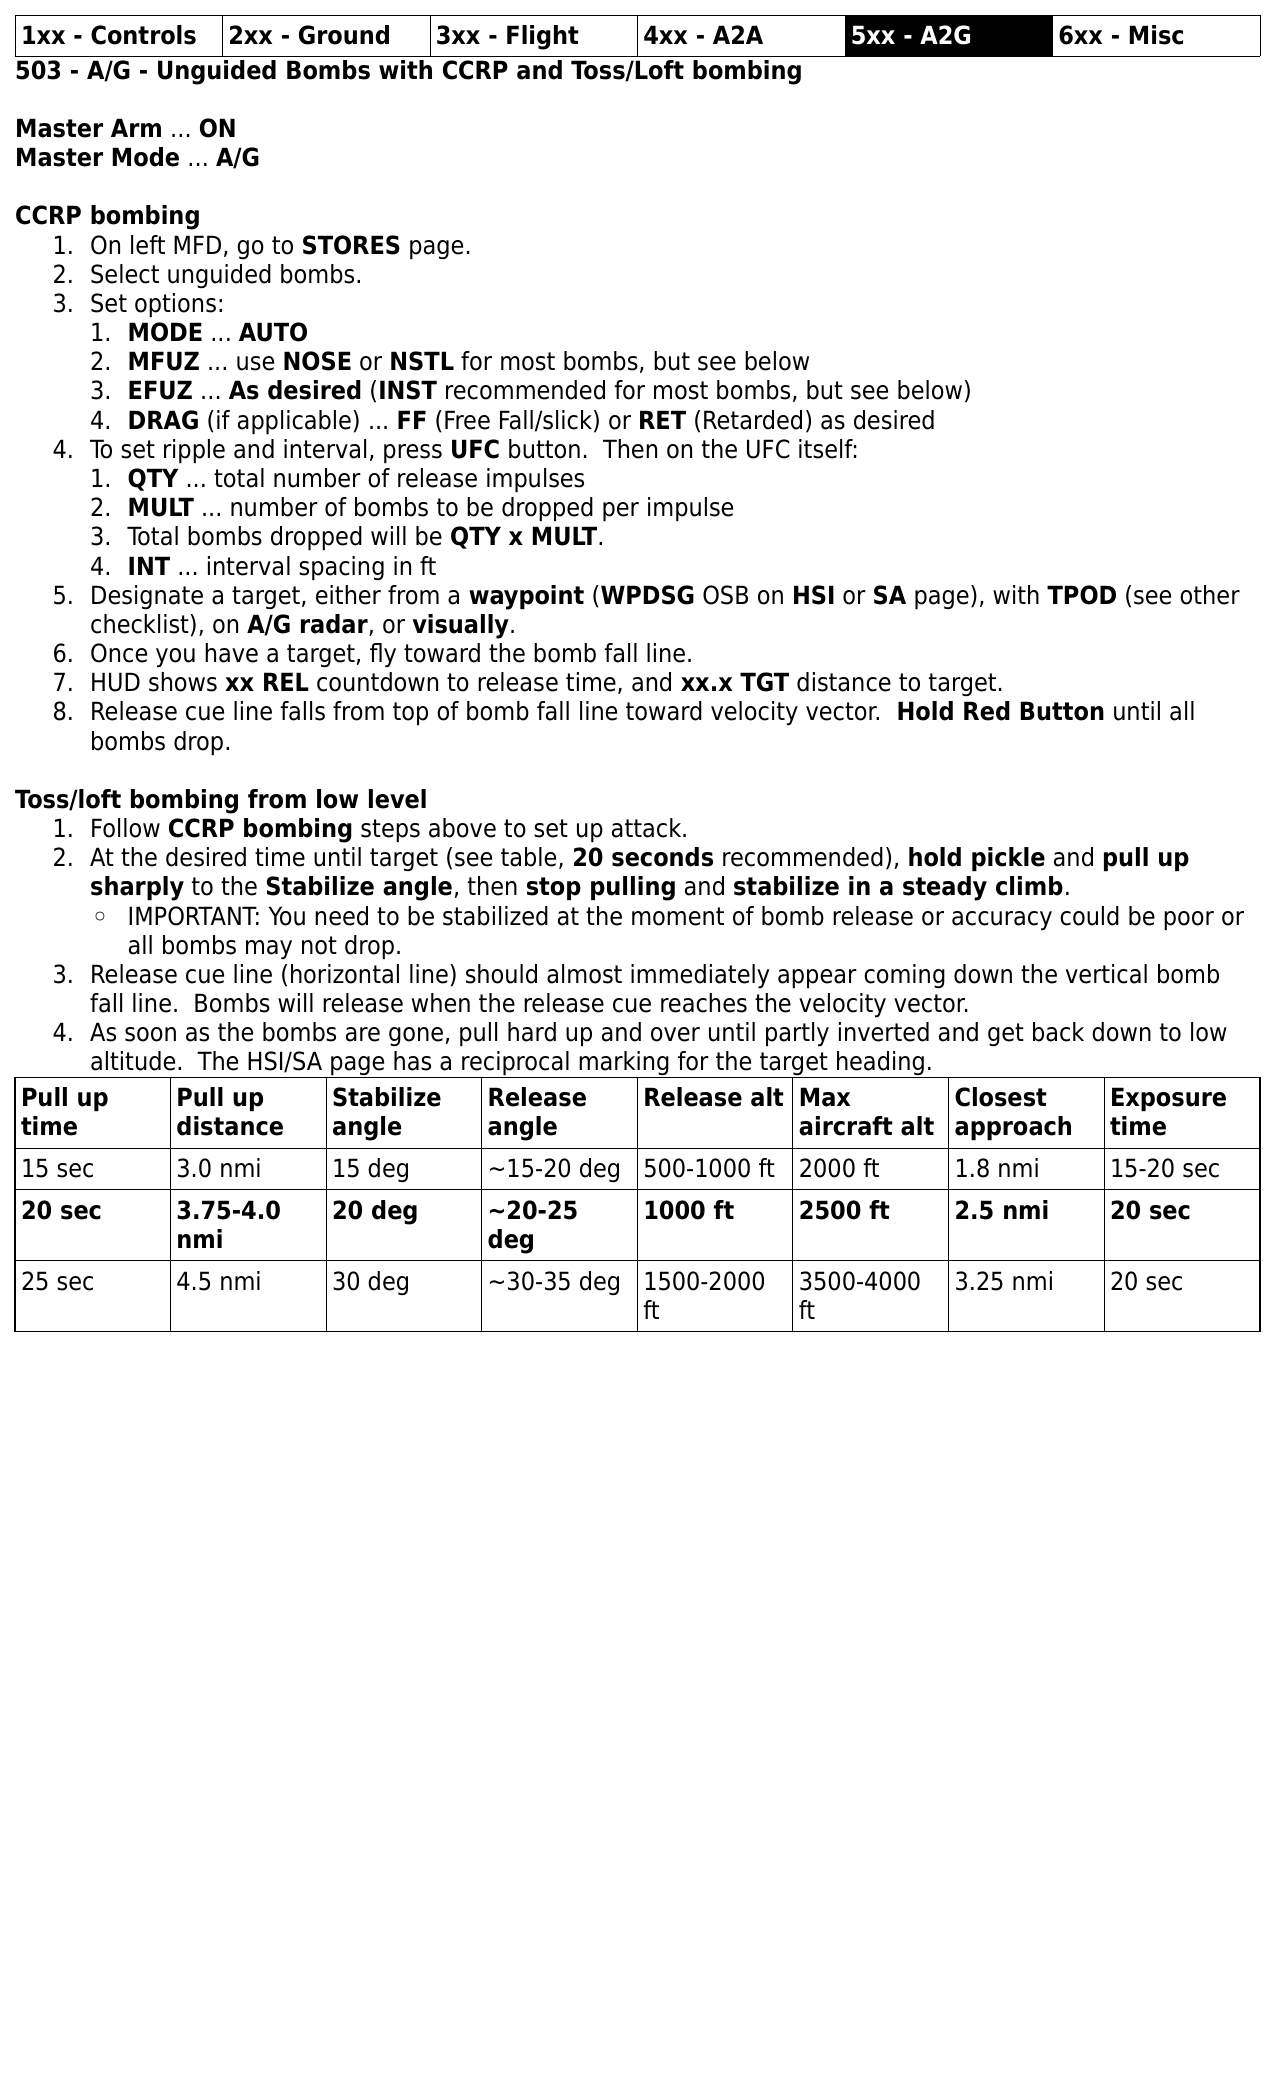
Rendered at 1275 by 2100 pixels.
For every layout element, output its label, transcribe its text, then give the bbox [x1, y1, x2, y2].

table_cell 1.8 nmi [949, 1149, 1104, 1189]
table_header Closest approach [949, 1078, 1104, 1147]
table_header 4xx - A2A [638, 16, 845, 56]
table_cell ~15-20 deg [482, 1149, 637, 1189]
list MFUZ ... use NOSE or NSTL for most bombs, but see below [90, 347, 1260, 377]
table_cell 2.5 nmi [949, 1190, 1104, 1260]
list Follow CCRP bombing steps above to set up attack. [52, 814, 1260, 843]
list Select unguided bombs. [52, 260, 1260, 289]
table_header 2xx - Ground [223, 16, 430, 56]
table_header Release alt [638, 1078, 792, 1147]
table_header Exposure time [1105, 1078, 1259, 1147]
table_header Max aircraft alt [793, 1078, 948, 1147]
table_cell 20 sec [1105, 1261, 1259, 1331]
text CCRP bombing [15, 202, 1260, 231]
table_header 5xx - A2G [846, 16, 1052, 56]
table_cell 4.5 nmi [171, 1261, 326, 1331]
table_cell ~30-35 deg [482, 1261, 637, 1331]
list Total bombs dropped will be QTY x MULT. [90, 522, 1260, 552]
list Release cue line falls from top of bomb fall line toward velocity vector. Hold Red Button until all bombs drop. [52, 697, 1260, 756]
table_cell 30 deg [327, 1261, 481, 1331]
text Toss/loft bombing from low level [15, 785, 1260, 814]
table_cell ~20-25 deg [482, 1190, 637, 1260]
table_cell 15-20 sec [1105, 1149, 1259, 1189]
list DRAG (if applicable) ... FF (Free Fall/slick) or RET (Retarded) as desired [90, 406, 1260, 435]
table_header Pull up distance [171, 1078, 326, 1147]
table_header Pull up time [16, 1078, 170, 1147]
list IMPORTANT: You need to be stabilized at the moment of bomb release or accuracy could be poor or all bombs may not drop. [90, 902, 1260, 960]
table_cell 3.75-4.0 nmi [171, 1190, 326, 1260]
table_cell 2500 ft [793, 1190, 948, 1260]
table_header 6xx - Misc [1053, 16, 1260, 56]
table_cell 1000 ft [638, 1190, 792, 1260]
table_header Release angle [482, 1078, 637, 1147]
text Master Arm ... ON [15, 114, 1260, 143]
list To set ripple and interval, press UFC button. Then on the UFC itself: [52, 435, 1260, 464]
list EFUZ ... As desired (INST recommended for most bombs, but see below) [90, 377, 1260, 406]
list Once you have a target, fly toward the bomb fall line. [52, 639, 1260, 668]
table_cell 15 sec [16, 1149, 170, 1189]
table_cell 1500-2000 ft [638, 1261, 792, 1331]
table_header Stabilize angle [327, 1078, 481, 1147]
list Set options: [52, 289, 1260, 318]
list Designate a target, either from a waypoint (WPDSG OSB on HSI or SA page), with TPOD (see other checklist), on A/G radar, or visually. [52, 581, 1260, 639]
list MODE ... AUTO [90, 318, 1260, 347]
list On left MFD, go to STORES page. [52, 231, 1260, 260]
table_cell 500-1000 ft [638, 1149, 792, 1189]
list As soon as the bombs are gone, pull hard up and over until partly inverted and get back down to low altitude. The HSI/SA page has a reciprocal marking for the target heading. [52, 1018, 1260, 1077]
list Release cue line (horizontal line) should almost immediately appear coming down the vertical bomb fall line. Bombs will release when the release cue reaches the velocity vector. [52, 960, 1260, 1018]
table_cell 20 sec [1105, 1190, 1259, 1260]
list At the desired time until target (see table, 20 seconds recommended), hold pickle and pull up sharply to the Stabilize angle, then stop pulling and stabilize in a steady climb. [52, 843, 1260, 902]
table_cell 15 deg [327, 1149, 481, 1189]
table_cell 2000 ft [793, 1149, 948, 1189]
text Master Mode ... A/G [15, 143, 1260, 172]
table_cell 3.0 nmi [171, 1149, 326, 1189]
table_cell 3.25 nmi [949, 1261, 1104, 1331]
table_header 1xx - Controls [16, 16, 222, 56]
list MULT ... number of bombs to be dropped per impulse [90, 493, 1260, 522]
list INT ... interval spacing in ft [90, 552, 1260, 581]
list QTY ... total number of release impulses [90, 464, 1260, 493]
table_cell 20 deg [327, 1190, 481, 1260]
table_cell 20 sec [16, 1190, 170, 1260]
table_header 3xx - Flight [431, 16, 637, 56]
list HUD shows xx REL countdown to release time, and xx.x TGT distance to target. [52, 668, 1260, 697]
table_cell 3500-4000 ft [793, 1261, 948, 1331]
table_cell 25 sec [16, 1261, 170, 1331]
text 503 - A/G - Unguided Bombs with CCRP and Toss/Loft bombing [15, 57, 1260, 85]
